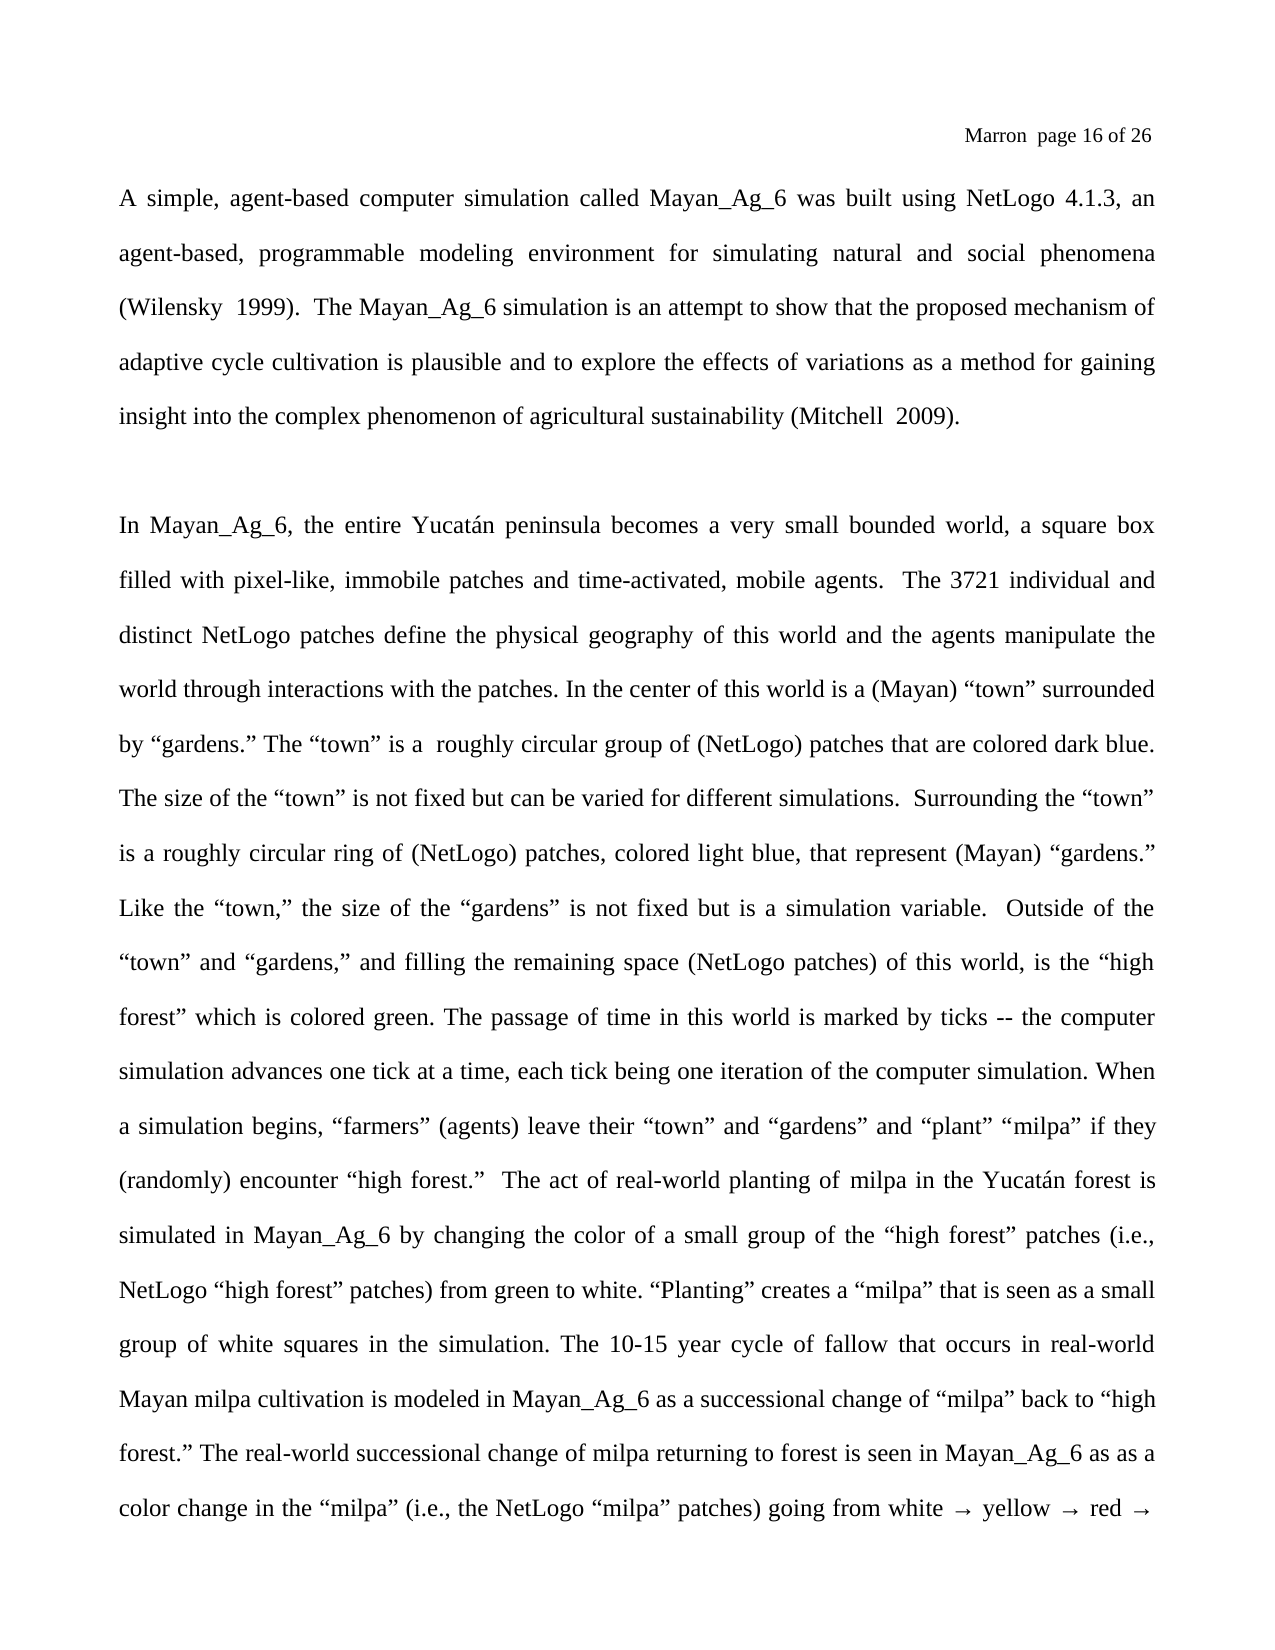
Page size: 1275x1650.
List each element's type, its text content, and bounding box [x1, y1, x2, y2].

text A simple, agent-based computer simulation called Mayan_Ag_6 was built using NetLogo 4.1.3, an agent-based, programmable modeling environment for simulating natural and social phenomena (Wilensky 1999). The Mayan_Ag_6 simulation is an attempt to show that the proposed mechanism of adaptive cycle cultivation is plausible and to explore the effects of variations as a method for gaining insight into the complex phenomenon of agricultural sustainability (Mitchell 2009). [118, 183, 1156, 430]
text In Mayan_Ag_6, the entire Yucatán peninsula becomes a very small bounded world, a square box filled with pixel-like, immobile patches and time-activated, mobile agents. The 3721 individual and distinct NetLogo patches define the physical geography of this world and the agents manipulate the world through interactions with the patches. In the center of this world is a (Mayan) “town” surrounded by “gardens.” The “town” is a roughly circular group of (NetLogo) patches that are colored dark blue. The size of the “town” is not fixed but can be varied for different simulations. Surrounding the “town” is a roughly circular ring of (NetLogo) patches, colored light blue, that represent (Mayan) “gardens.” Like the “town,” the size of the “gardens” is not fixed but is a simulation variable. Outside of the “town” and “gardens,” and filling the remaining space (NetLogo patches) of this world, is the “high forest” which is colored green. The passage of time in this world is marked by ticks -- the computer simulation advances one tick at a time, each tick being one iteration of the computer simulation. When a simulation begins, “farmers” (agents) leave their “town” and “gardens” and “plant” “milpa” if they (randomly) encounter “high forest.” The act of real-world planting of milpa in the Yucatán forest is simulated in Mayan_Ag_6 by changing the color of a small group of the “high forest” patches (i.e., NetLogo “high forest” patches) from green to white. “Planting” creates a “milpa” that is seen as a small group of white squares in the simulation. The 10-15 year cycle of fallow that occurs in real-world Mayan milpa cultivation is modeled in Mayan_Ag_6 as a successional change of “milpa” back to “high forest.” The real-world successional change of milpa returning to forest is seen in Mayan_Ag_6 as as a color change in the “milpa” (i.e., the NetLogo “milpa” patches) going from white → yellow → red → [118, 511, 1156, 1522]
